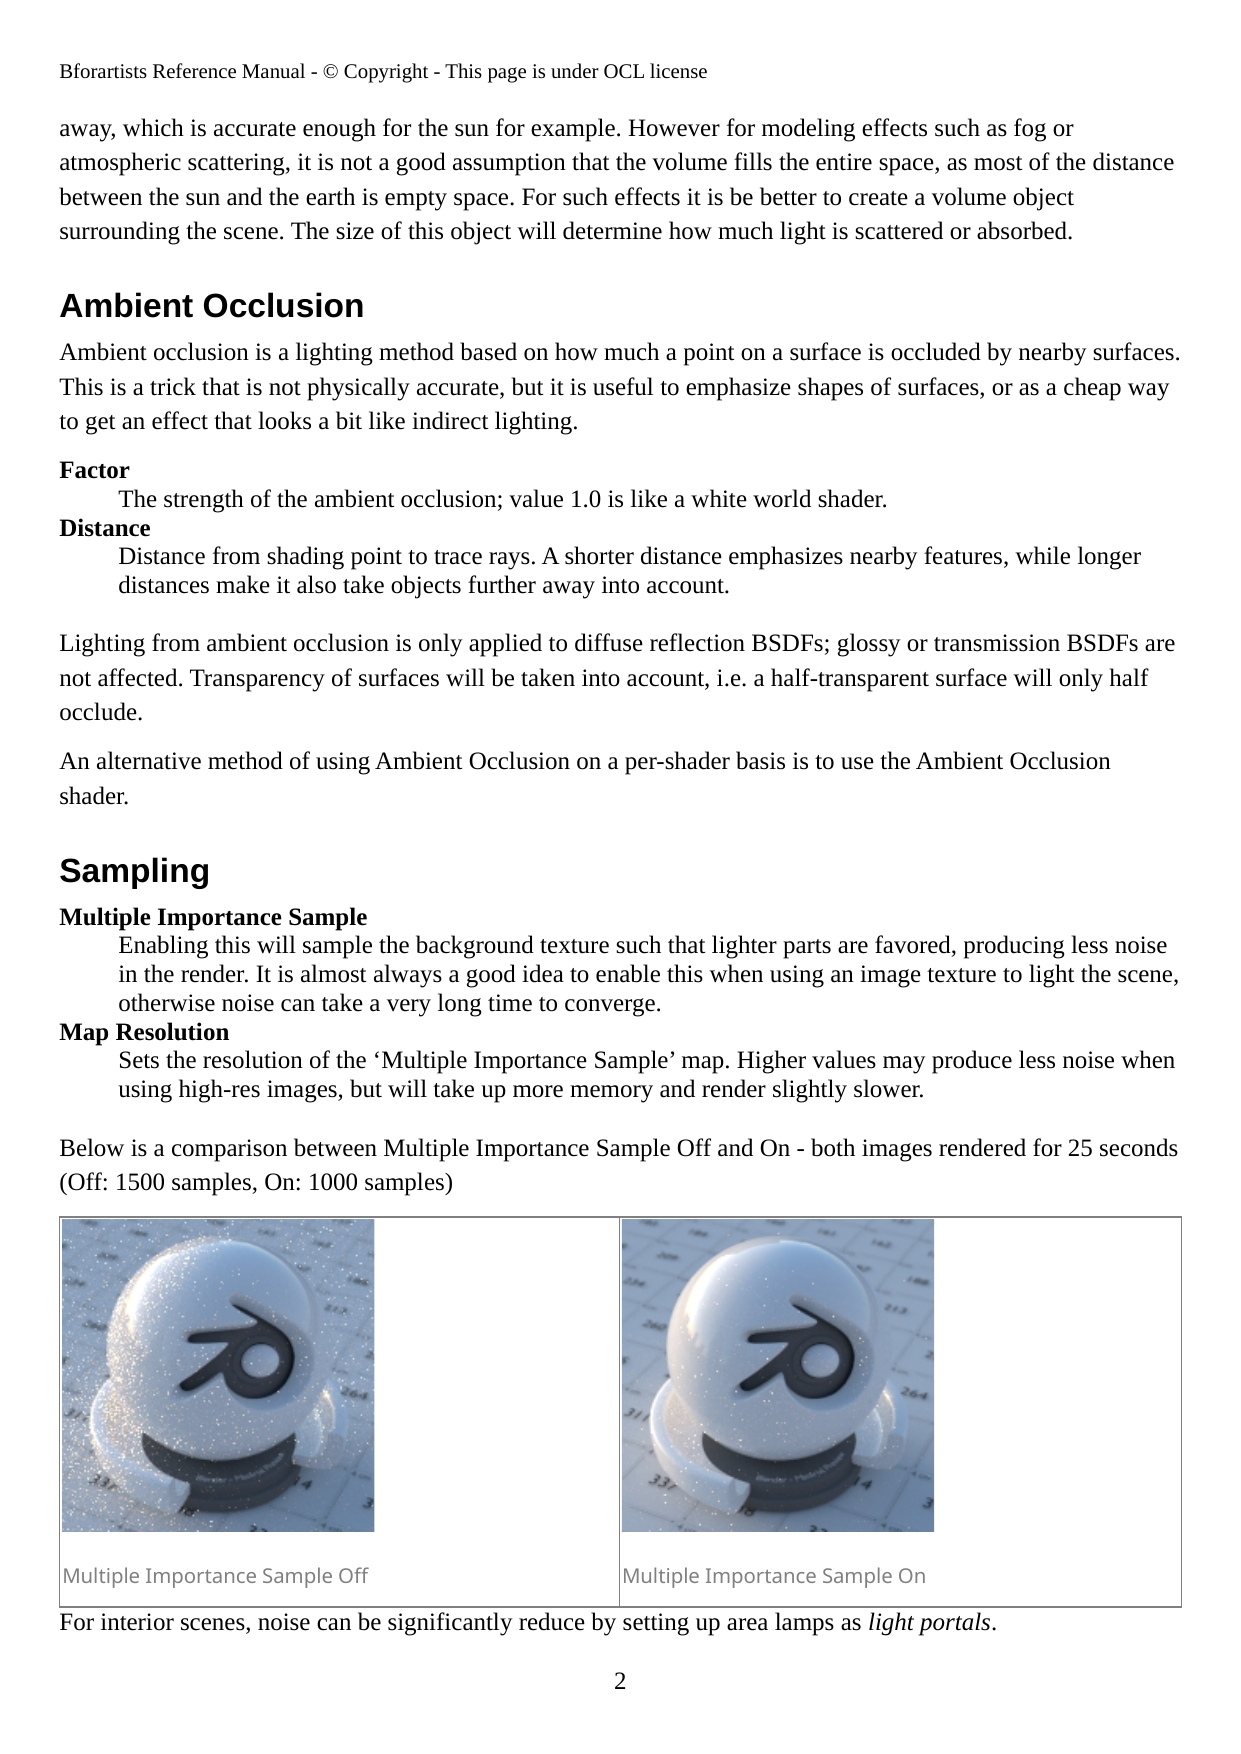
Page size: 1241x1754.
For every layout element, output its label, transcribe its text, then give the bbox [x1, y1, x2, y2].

picture [621, 1219, 935, 1532]
subtitle Distance [59, 513, 1181, 541]
text Lighting from ambient occlusion is only applied to diffuse reflection BSDFs; glossy or transmission BSDFs are not affected. Transparency of surfaces will be taken into account, i.e. a half-transparent surface will only half occlude. [59, 628, 1181, 726]
subtitle Sampling [59, 851, 1181, 889]
subtitle Ambient Occlusion [59, 286, 1181, 324]
subtitle Factor [59, 455, 1181, 484]
table_header Multiple Importance Sample On [620, 1218, 1181, 1606]
picture [62, 1219, 375, 1532]
text Ambient occlusion is a lighting method based on how much a point on a surface is occluded by nearby surfaces. This is a trick that is not physically accurate, but it is useful to emphasize shapes of surfaces, or as a cheap way to get an effect that looks a bit like indirect lighting. [59, 337, 1181, 435]
text An alternative method of using Ambient Occlusion on a per-shader basis is to use the Ambient Occlusion shader. [59, 746, 1181, 809]
subtitle Map Resolution [59, 1017, 1181, 1046]
list Enabling this will sample the background texture such that lighter parts are favored, producing less noise in the render. It is almost always a good idea to enable this when using an image texture to light the scene, otherwise noise can take a very long time to converge. [118, 931, 1181, 1017]
text Below is a comparison between Multiple Importance Sample Off and On - both images rendered for 25 seconds (Off: 1500 samples, On: 1000 samples) [59, 1133, 1181, 1196]
list Distance from shading point to trace rays. A shorter distance emphasizes nearby features, while longer distances make it also take objects further away into account. [118, 541, 1181, 599]
text For interior scenes, noise can be significantly reduce by setting up area lamps as light portals. [59, 1608, 1181, 1636]
list The strength of the ambient occlusion; value 1.0 is like a white world shader. [118, 484, 1181, 513]
subtitle Multiple Importance Sample [59, 902, 1181, 931]
text away, which is accurate enough for the sun for example. However for modeling effects such as fog or atmospheric scattering, it is not a good assumption that the volume fills the entire space, as most of the distance between the sun and the earth is empty space. For such effects it is be better to create a volume object surrounding the scene. The size of this object will determine how much light is scattered or absorbed. [59, 113, 1181, 245]
list Sets the resolution of the ‘Multiple Importance Sample’ map. Higher values may produce less noise when using high-res images, but will take up more memory and render slightly slower. [118, 1046, 1181, 1103]
table_header Multiple Importance Sample Off [60, 1218, 619, 1606]
